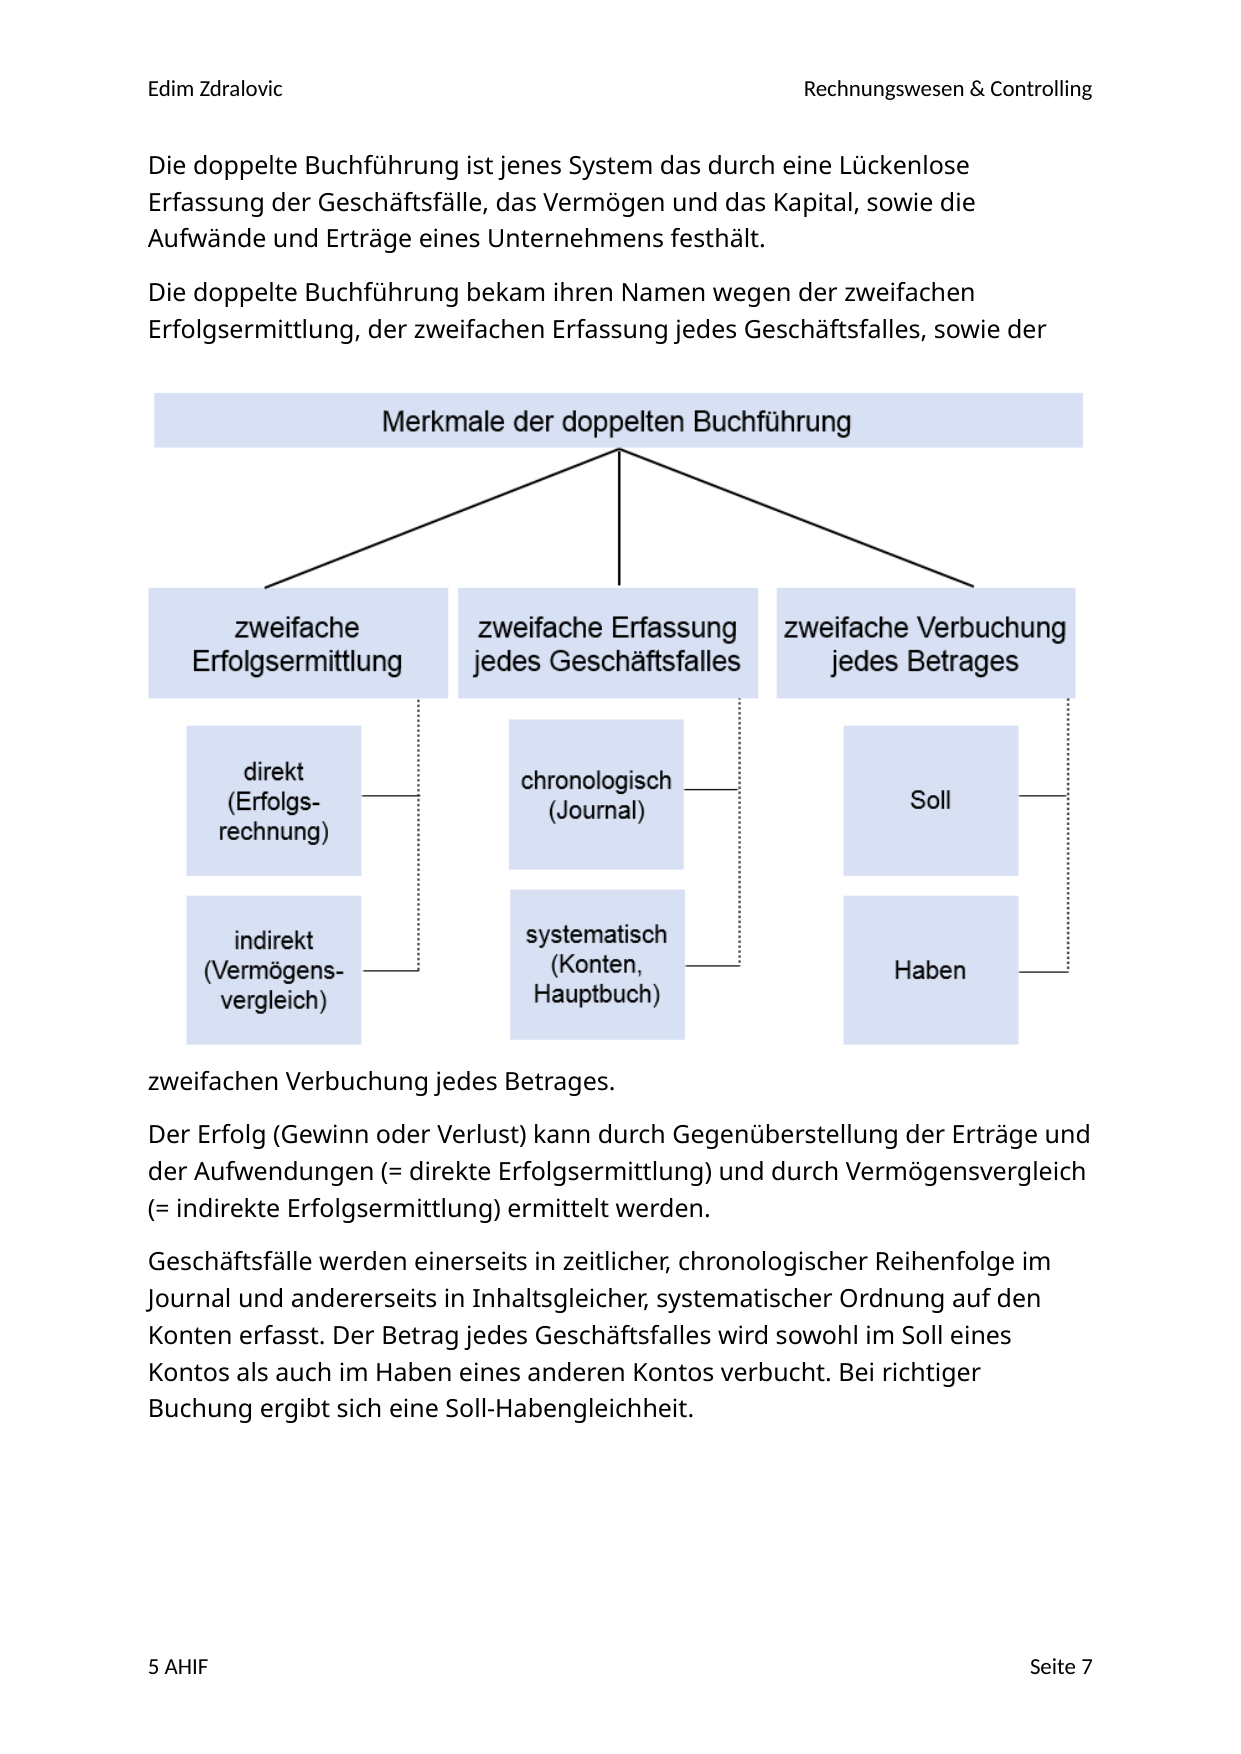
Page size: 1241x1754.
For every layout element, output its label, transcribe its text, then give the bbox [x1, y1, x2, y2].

text Der Erfolg (Gewinn oder Verlust) kann durch Gegenüberstellung der Erträge und der Aufwendungen (= direkte Erfolgsermittlung) und durch Vermögensvergleich (= indirekte Erfolgsermittlung) ermittelt werden. [148, 1117, 1093, 1224]
text Die doppelte Buchführung ist jenes System das durch eine Lückenlose Erfassung der Geschäftsfälle, das Vermögen und das Kapital, sowie die Aufwände und Erträge eines Unternehmens festhält. [148, 148, 1093, 255]
text Die doppelte Buchführung bekam ihren Namen wegen der zweifachen Erfolgsermittlung, der zweifachen Erfassung jedes Geschäftsfalles, sowie der zweifachen Verbuchung jedes Betrages. [148, 274, 1093, 1097]
text Geschäftsfälle werden einerseits in zeitlicher, chronologischer Reihenfolge im Journal und andererseits in Inhaltsgleicher, systematischer Ordnung auf den Konten erfasst. Der Betrag jedes Geschäftsfalles wird sowohl im Soll eines Kontos als auch im Haben eines anderen Kontos verbucht. Bei richtiger Buchung ergibt sich eine Soll-Habengleichheit. [148, 1244, 1093, 1425]
